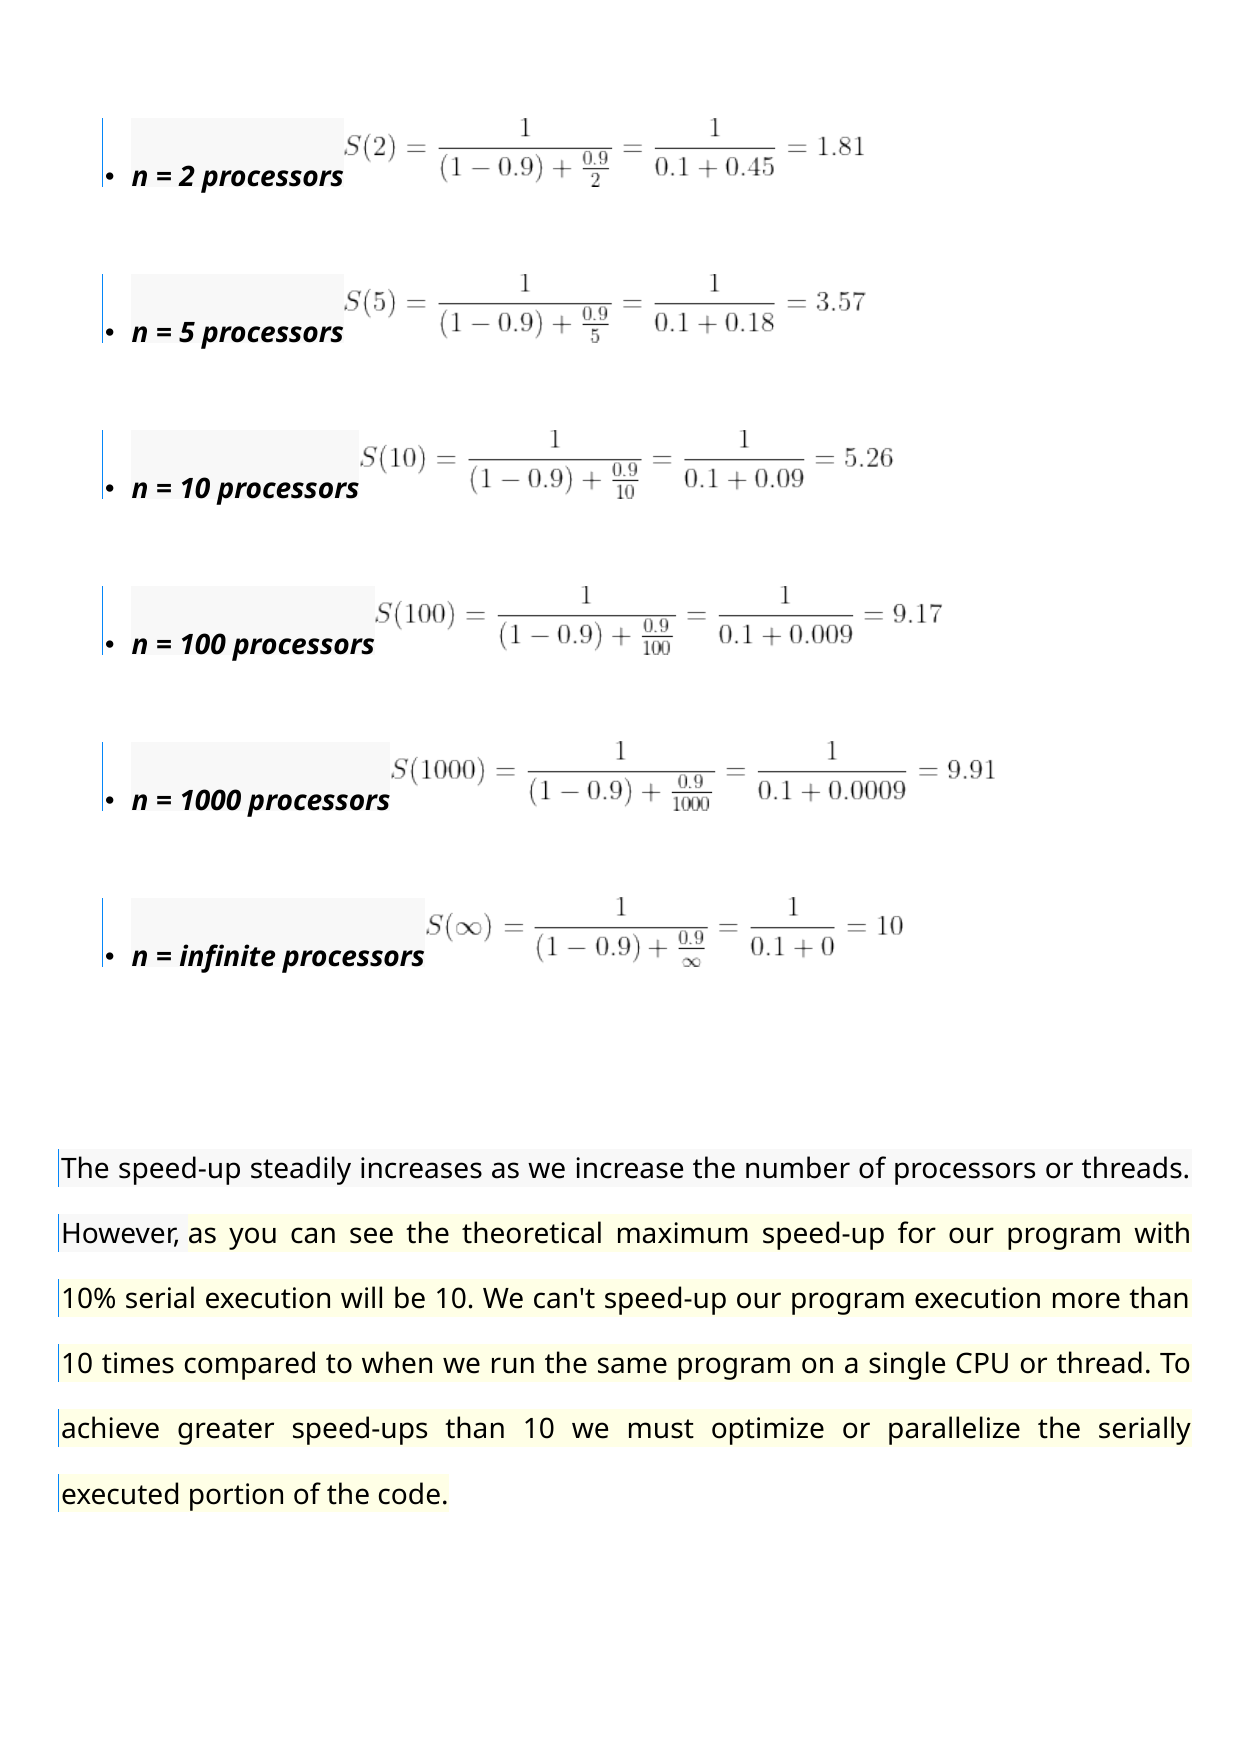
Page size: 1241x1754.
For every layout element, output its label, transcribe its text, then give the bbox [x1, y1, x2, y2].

picture [425, 897, 904, 967]
picture [343, 118, 865, 187]
list [865, 118, 1192, 187]
list n = infinite processors [103, 898, 425, 967]
text The speed-up steadily increases as we increase the number of processors or threads. However, as you can see the theoretical maximum speed-up for our program with 10% serial execution will be 10. We can't speed-up our program execution more than 10 times compared to when we run the same program on a single CPU or thread. To achieve greater speed-ups than 10 we must optimize or parallelize the serially executed portion of the code. [58, 1148, 1192, 1512]
list [904, 898, 1192, 967]
list [943, 586, 1192, 655]
picture [343, 274, 866, 343]
picture [359, 430, 894, 499]
list [894, 430, 1192, 499]
list n = 5 processors [103, 274, 343, 343]
list n = 2 processors [103, 118, 343, 187]
picture [390, 741, 995, 811]
picture [375, 586, 943, 655]
list [866, 274, 1192, 343]
list n = 1000 processors [103, 742, 390, 811]
list [995, 742, 1192, 811]
list n = 100 processors [103, 586, 375, 655]
list n = 10 processors [103, 430, 359, 499]
